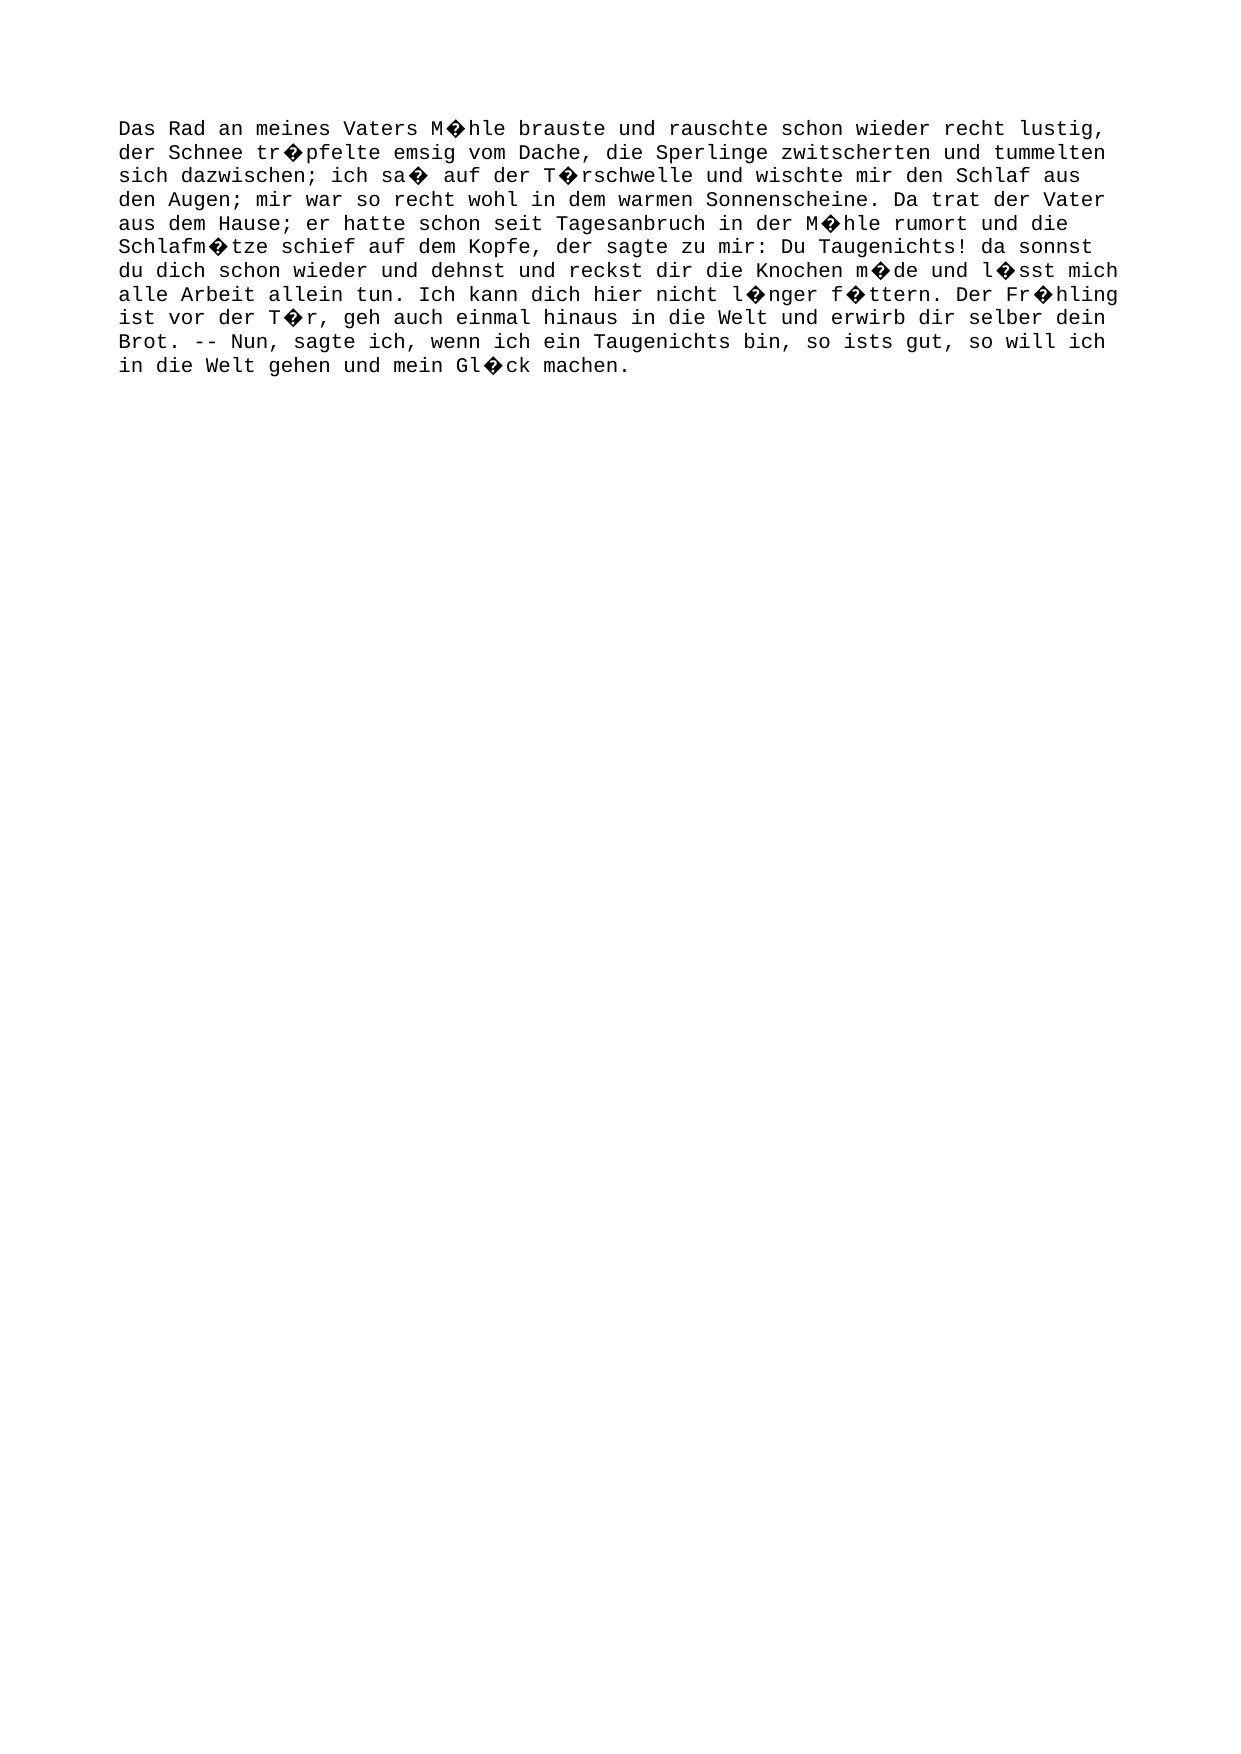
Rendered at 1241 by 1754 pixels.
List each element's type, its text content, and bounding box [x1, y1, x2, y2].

text Das Rad an meines Vaters M�hle brauste und rauschte schon wieder recht lustig, der Schnee tr�pfelte emsig vom Dache, die Sperlinge zwitscherten und tummelten sich dazwischen; ich sa� auf der T�rschwelle und wischte mir den Schlaf aus den Augen; mir war so recht wohl in dem warmen Sonnenscheine. Da trat der Vater aus dem Hause; er hatte schon seit Tagesanbruch in der M�hle rumort und die Schlafm�tze schief auf dem Kopfe, der sagte zu mir: Du Taugenichts! da sonnst du dich schon wieder und dehnst und reckst dir die Knochen m�de und l�sst mich alle Arbeit allein tun. Ich kann dich hier nicht l�nger f�ttern. Der Fr�hling ist vor der T�r, geh auch einmal hinaus in die Welt und erwirb dir selber dein Brot. -- Nun, sagte ich, wenn ich ein Taugenichts bin, so ists gut, so will ich in die Welt gehen und mein Gl�ck machen. [118, 118, 1122, 378]
